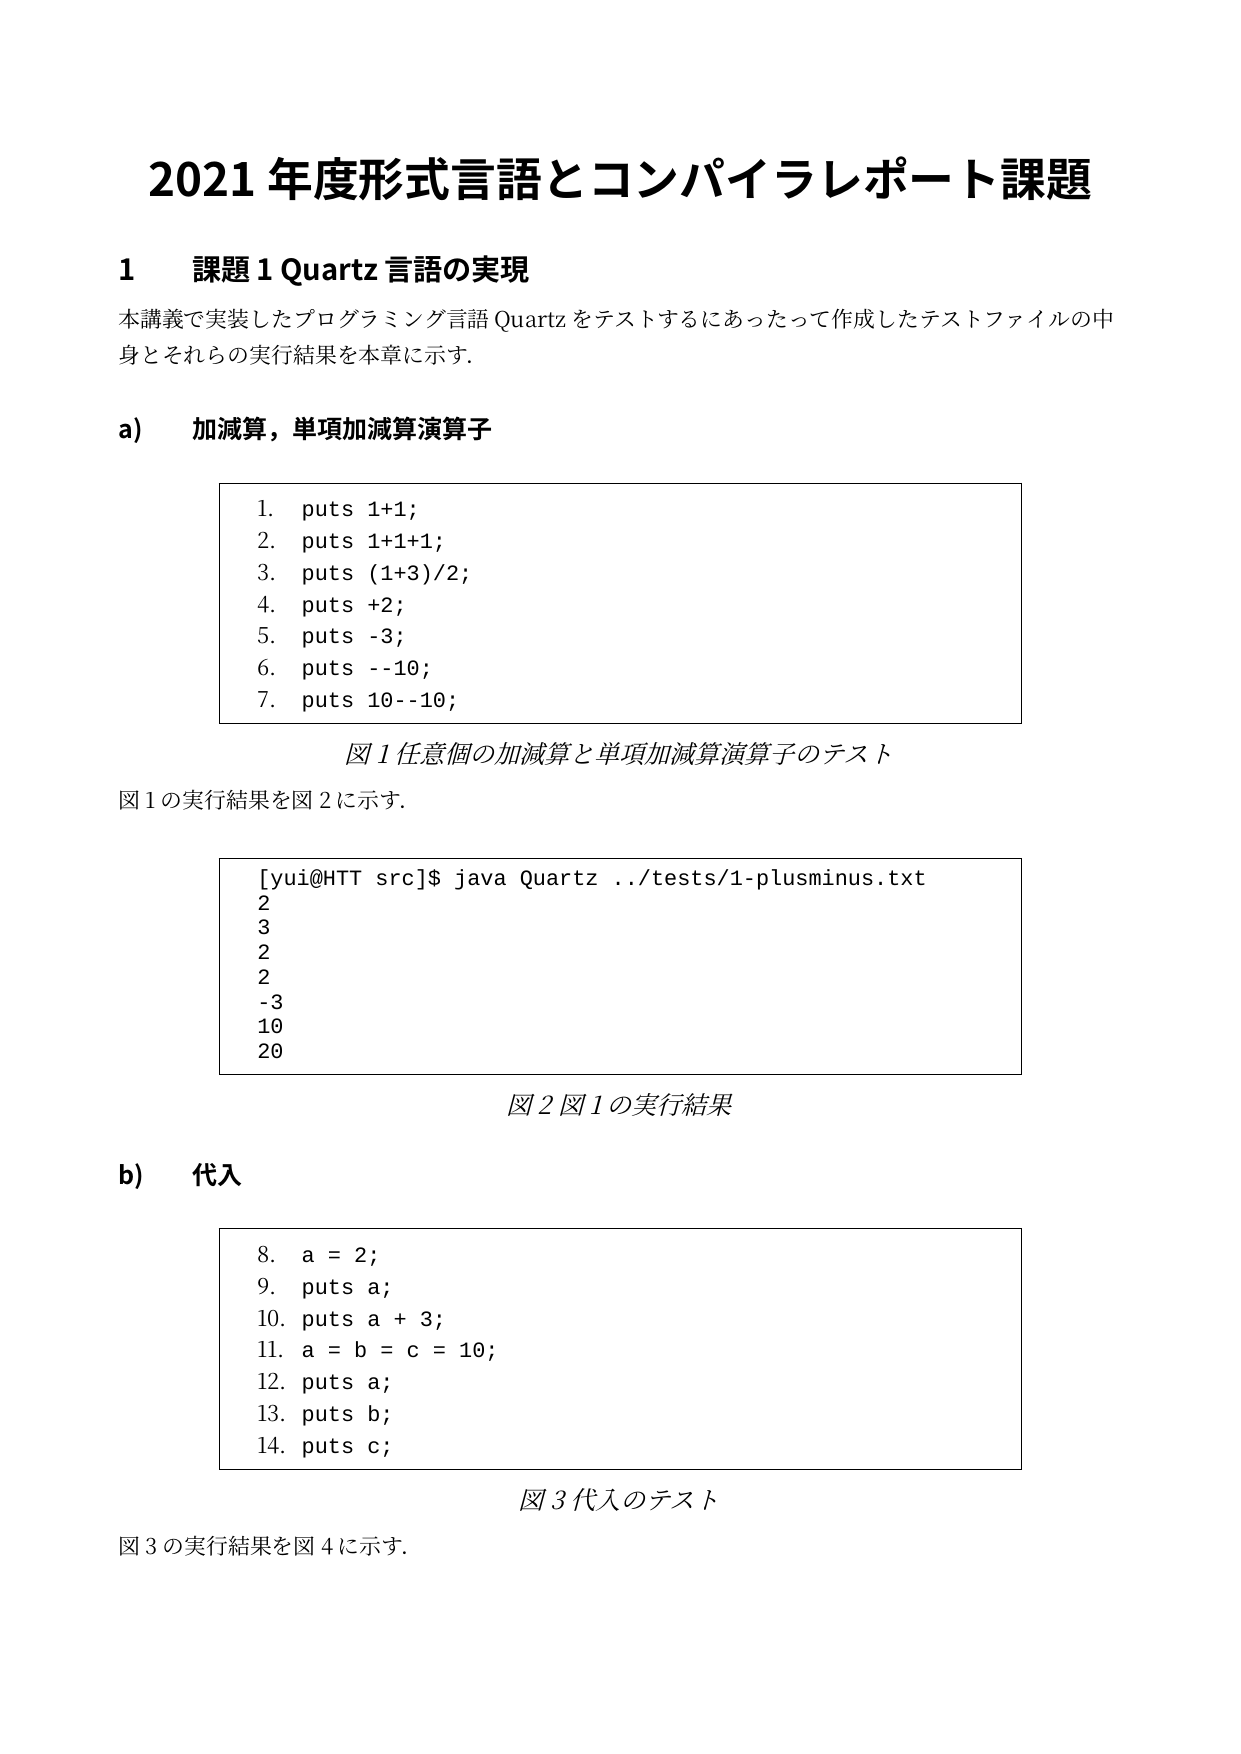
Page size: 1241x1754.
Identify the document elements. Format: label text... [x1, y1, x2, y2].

list puts (1+3)/2; [257, 555, 1013, 587]
text 10 [257, 1016, 1013, 1041]
list puts 1+1+1; [257, 523, 1013, 555]
text 3 [257, 917, 1013, 941]
list a = 2; [257, 1237, 1013, 1269]
text 図 1の実行結果を図 2に示す． [118, 783, 1122, 814]
list puts -3; [257, 618, 1013, 650]
subtitle 代入 [118, 1155, 1122, 1192]
list puts a; [257, 1269, 1013, 1301]
list puts 1+1; [257, 491, 1013, 523]
text 図 2 図 1の実行結果 [118, 846, 1122, 1122]
text 図 1 任意個の加減算と単項加減算演算子のテスト [118, 471, 1122, 771]
subtitle 加減算，単項加減算演算子 [118, 409, 1122, 446]
list puts a + 3; [257, 1301, 1013, 1333]
list puts b; [257, 1396, 1013, 1428]
list puts --10; [257, 650, 1013, 682]
text 20 [257, 1041, 1013, 1065]
list puts +2; [257, 587, 1013, 618]
subtitle 課題1 Quartz言語の実現 [118, 247, 1122, 289]
text 本講義で実装したプログラミング言語Quartzをテストするにあったって作成したテストファイルの中身とそれらの実行結果を本章に示す． [118, 302, 1122, 369]
text 図 3 代入のテスト [118, 1217, 1122, 1516]
text 図 3の実行結果を図 4に示す． [118, 1529, 1122, 1560]
title 2021 年度形式言語とコンパイラレポート課題 [118, 143, 1122, 209]
text 2 [257, 892, 1013, 917]
text -3 [257, 991, 1013, 1016]
list puts a; [257, 1364, 1013, 1396]
list puts 10--10; [257, 682, 1013, 714]
text 2 [257, 941, 1013, 966]
text [yui@HTT src]$ java Quartz ../tests/1-plusminus.txt [257, 867, 1013, 892]
list puts c; [257, 1428, 1013, 1460]
text 2 [257, 966, 1013, 991]
list a = b = c = 10; [257, 1333, 1013, 1364]
